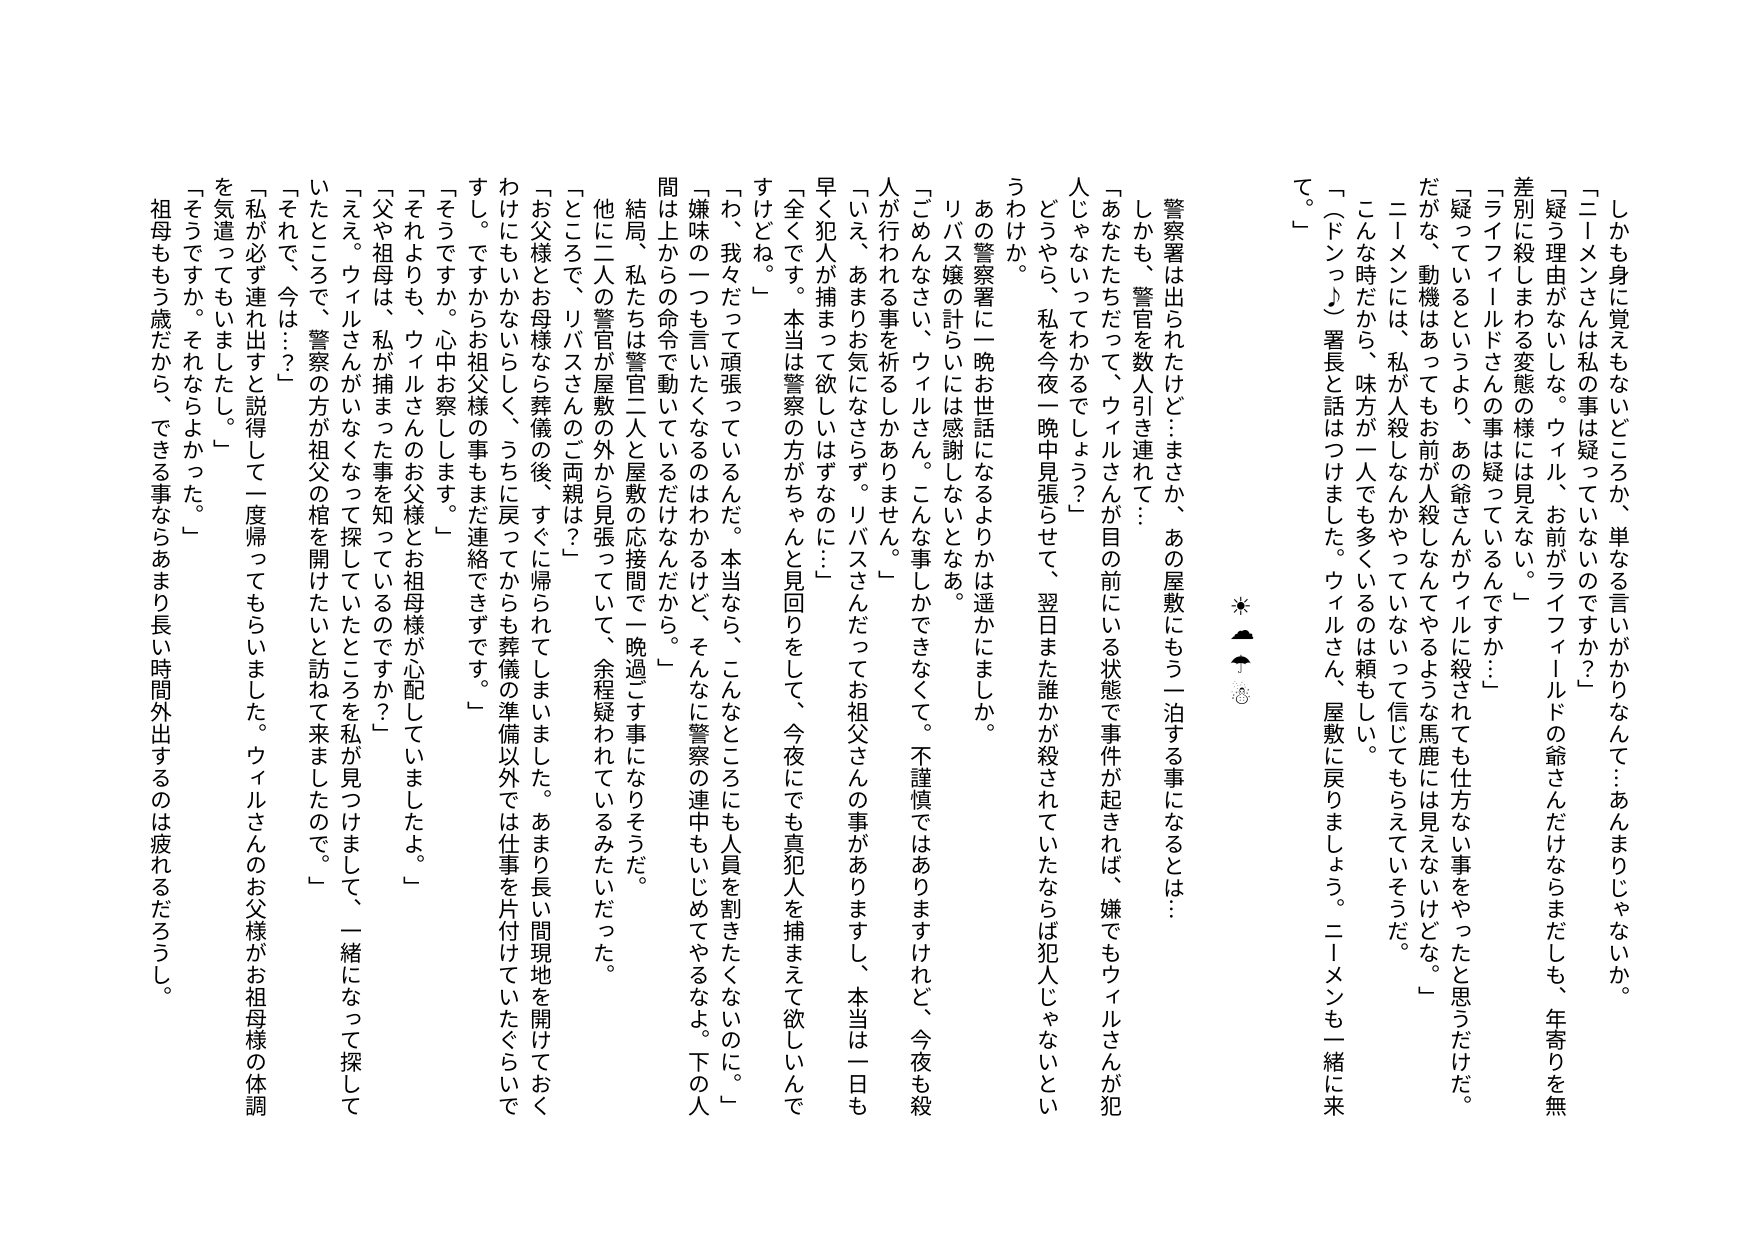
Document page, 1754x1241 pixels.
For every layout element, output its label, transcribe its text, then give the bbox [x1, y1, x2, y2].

text 「ところで、リバスさんのご両親は？」 [557, 176, 589, 1122]
text どうやら、私を今夜一晩中見張らせて、翌日また誰かが殺されていたならば犯人じゃないというわけか。 [1001, 176, 1064, 1122]
text 「私が必ず連れ出すと説得して一度帰ってもらいました。ウィルさんのお父様がお祖母様の体調を気遣ってもいましたし。」 [209, 176, 272, 1122]
text 「（ドンっ♪）署長と話はつけました。ウィルさん、屋敷に戻りましょう。ニーメンも一緒に来て。」 [1287, 176, 1351, 1122]
text 「それで、今は…？」 [272, 176, 304, 1122]
text こんな時だから、味方が一人でも多くいるのは頼もしい。 [1351, 176, 1382, 1122]
text 「嫌味の一つも言いたくなるのはわかるけど、そんなに警察の連中もいじめてやるなよ。下の人間は上からの命令で動いているだけなんだから。」 [652, 176, 716, 1122]
text 「あなたたちだって、ウィルさんが目の前にいる状態で事件が起きれば、嫌でもウィルさんが犯人じゃないってわかるでしょう？」 [1064, 176, 1127, 1122]
text 他に二人の警官が屋敷の外から見張っていて、余程疑われているみたいだった。 [589, 176, 621, 1122]
text 「全くです。本当は警察の方がちゃんと見回りをして、今夜にでも真犯人を捕まえて欲しいんですけどね。」 [747, 176, 811, 1122]
text ニーメンには、私が人殺しなんかやっていないって信じてもらえていそうだ。 [1382, 176, 1414, 1122]
text ☀☁☂☃ [1225, 176, 1259, 1122]
text あの警察署に一晩お世話になるよりかは遥かにましか。 [969, 176, 1001, 1122]
text 警察署は出られたけど…まさか、あの屋敷にもう一泊する事になるとは… [1159, 176, 1191, 1122]
text 「お父様とお母様なら葬儀の後、すぐに帰られてしまいました。あまり長い間現地を開けておくわけにもいかないらしく、うちに戻ってからも葬儀の準備以外では仕事を片付けていたぐらいですし。ですからお祖父様の事もまだ連絡できずです。」 [462, 176, 557, 1122]
text 「ライフィールドさんの事は疑っているんですか…」 [1477, 176, 1509, 1122]
text 「そうですか。心中お察しします。」 [431, 176, 462, 1122]
text 「いえ、あまりお気になさらず。リバスさんだってお祖父さんの事がありますし、本当は一日も早く犯人が捕まって欲しいはずなのに…」 [811, 176, 874, 1122]
text 「疑う理由がないしな。ウィル、お前がライフィールドの爺さんだけならまだしも、年寄りを無差別に殺しまわる変態の様には見えない。」 [1509, 176, 1572, 1122]
text 「そうですか。それならよかった。」 [177, 176, 209, 1122]
text 結局、私たちは警官二人と屋敷の応接間で一晩過ごす事になりそうだ。 [621, 176, 652, 1122]
text リバス嬢の計らいには感謝しないとなあ。 [937, 176, 969, 1122]
text しかも身に覚えもないどころか、単なる言いがかりなんて…あんまりじゃないか。 [1604, 176, 1636, 1122]
text 「ええ。ウィルさんがいなくなって探していたところを私が見つけまして、一緒になって探していたところで、警察の方が祖父の棺を開けたいと訪ねて来ましたので。」 [304, 176, 367, 1122]
text 「父や祖母は、私が捕まった事を知っているのですか？」 [367, 176, 399, 1122]
text 「それよりも、ウィルさんのお父様とお祖母様が心配していましたよ。」 [399, 176, 431, 1122]
text 「ニーメンさんは私の事は疑っていないのですか？」 [1572, 176, 1604, 1122]
text 祖母ももう歳だから、できる事ならあまり長い時間外出するのは疲れるだろうし。 [146, 176, 177, 1122]
text 「ごめんなさい、ウィルさん。こんな事しかできなくて。不謹慎ではありますけれど、今夜も殺人が行われる事を祈るしかありません。」 [874, 176, 937, 1122]
text 「わ、我々だって頑張っているんだ。本当なら、こんなところにも人員を割きたくないのに。」 [716, 176, 747, 1122]
text しかも、警官を数人引き連れて… [1127, 176, 1159, 1122]
text 「疑っているというより、あの爺さんがウィルに殺されても仕方ない事をやったと思うだけだ。だがな、動機はあってもお前が人殺しなんてやるような馬鹿には見えないけどな。」 [1414, 176, 1477, 1122]
